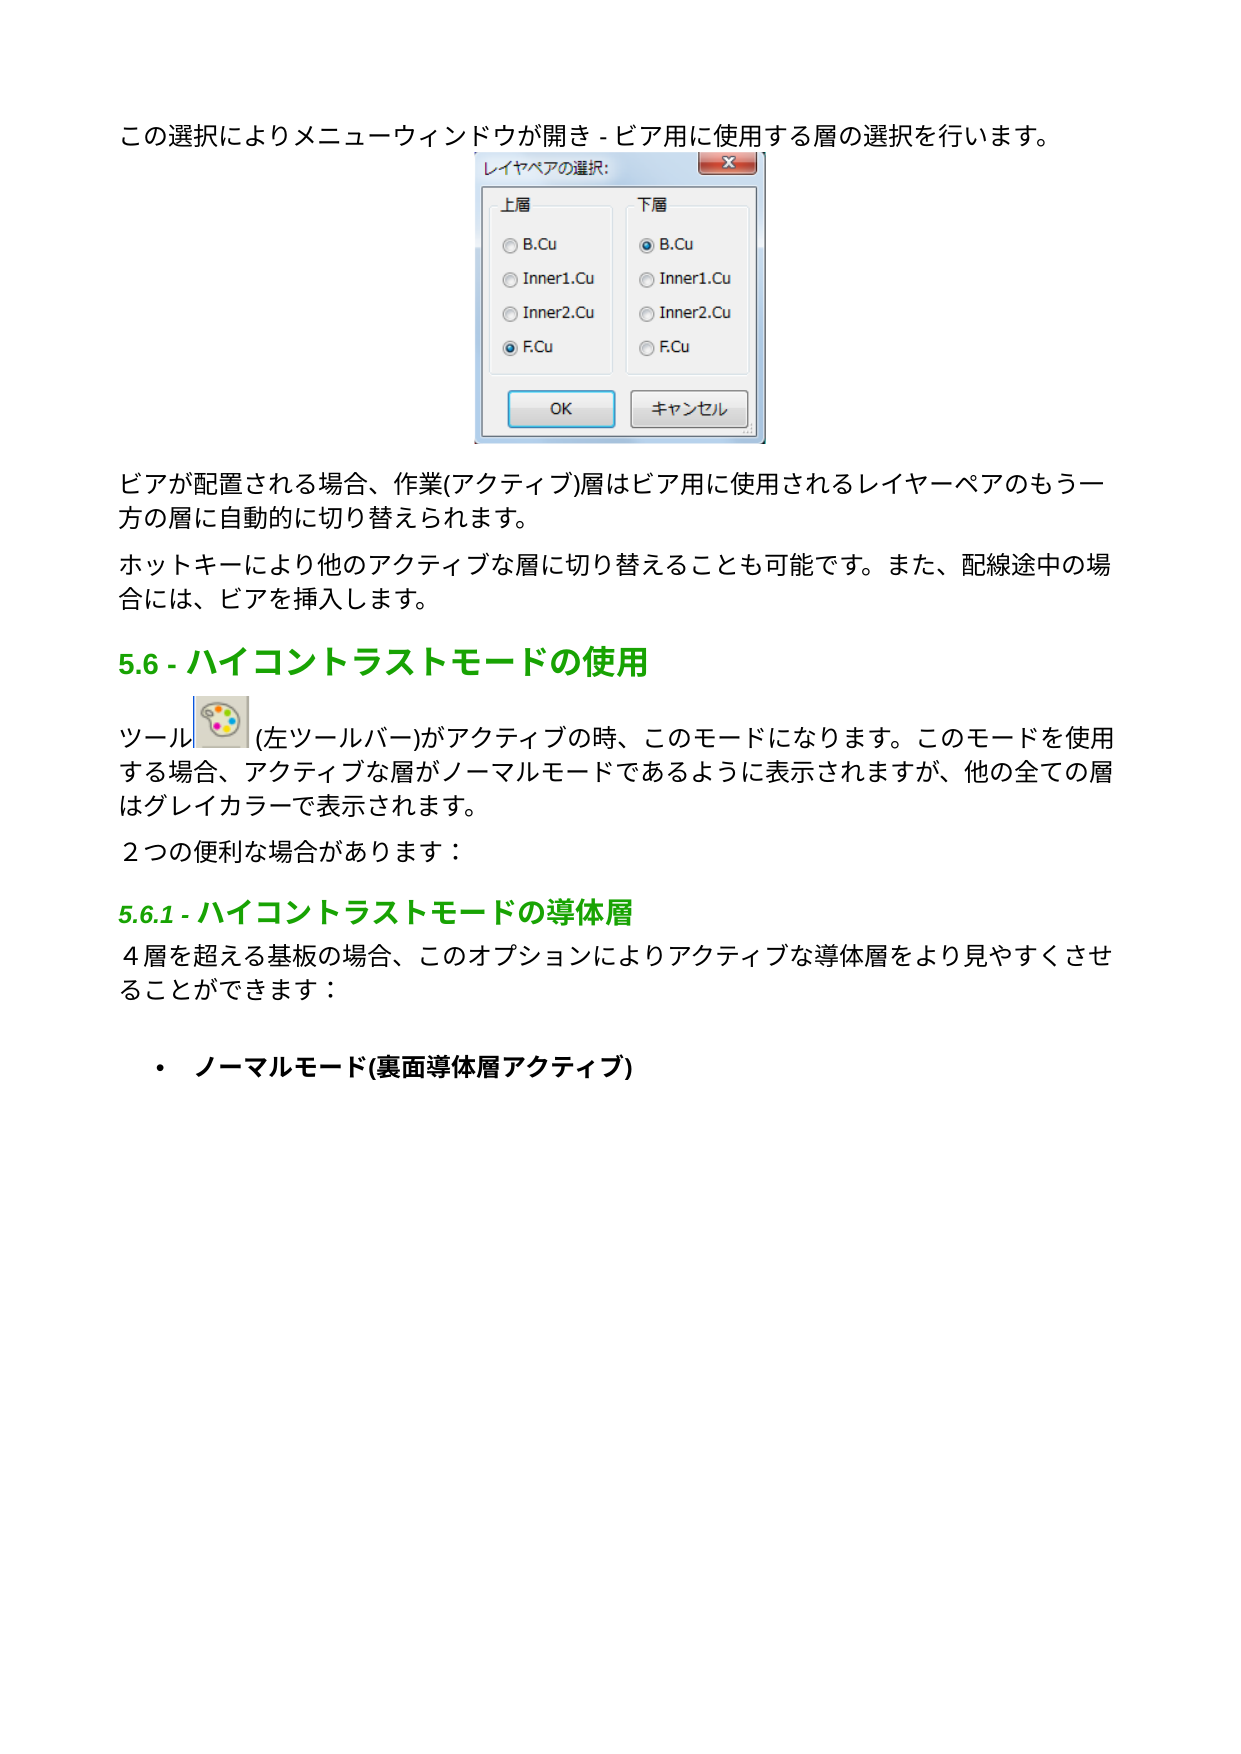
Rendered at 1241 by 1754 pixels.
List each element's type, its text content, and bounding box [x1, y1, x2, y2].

subtitle ハイコントラストモードの導体層 [118, 892, 1122, 932]
text ツール (左ツールバー)がアクティブの時、このモードになります。このモードを使用する場合、アクティブな層がノーマルモードであるように表示されますが、他の全ての層はグレイカラーで表示されます。 [118, 696, 1122, 823]
list ノーマルモード(裏面導体層アクティブ) [156, 1050, 1122, 1084]
subtitle ハイコントラストモードの使用 [118, 638, 1122, 684]
text ４層を超える基板の場合、このオプションによりアクティブな導体層をより見やすくさせることができます： [118, 938, 1122, 1006]
text この選択によりメニューウィンドウが開き - ビア用に使用する層の選択を行います。 [118, 118, 1122, 152]
text ホットキーにより他のアクティブな層に切り替えることも可能です。また、配線途中の場合には、ビアを挿入します。 [118, 548, 1122, 616]
picture [193, 696, 250, 748]
text ビアが配置される場合、作業(アクティブ)層はビア用に使用されるレイヤーペアのもう一方の層に自動的に切り替えられます。 [118, 467, 1122, 535]
text ２つの便利な場合があります： [118, 835, 1122, 869]
